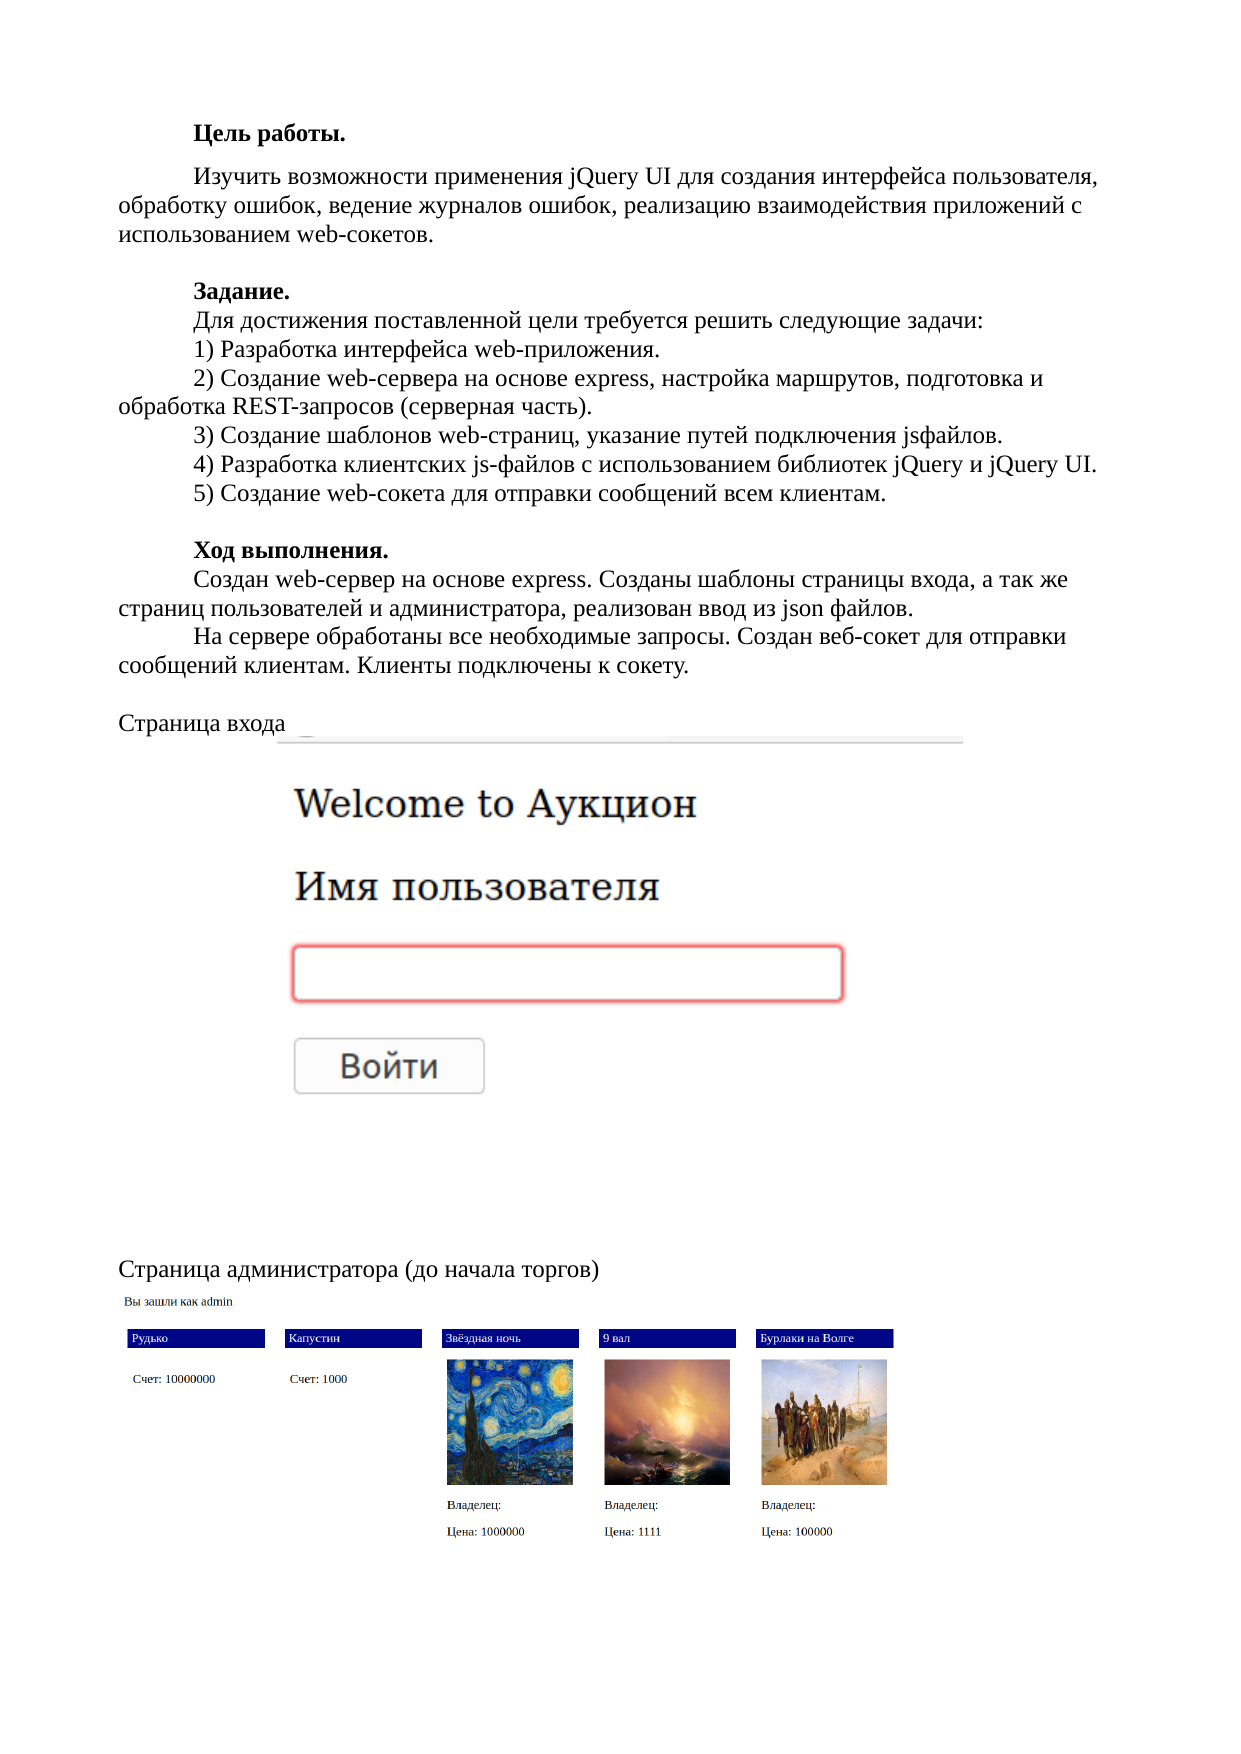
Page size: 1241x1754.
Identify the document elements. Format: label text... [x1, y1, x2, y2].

text 5) Создание web-сокета для отправки сообщений всем клиентам. [118, 478, 1122, 506]
text Создан web-сервер на основе express. Созданы шаблоны страницы входа, а так же страниц пользователей и администратора, реализован ввод из json файлов. [118, 564, 1122, 621]
text Страница входа [118, 708, 1122, 736]
text Страница администратора (до начала торгов) [118, 1254, 1122, 1282]
text Цель работы. [118, 118, 1122, 147]
text 4) Разработка клиентских js-файлов с использованием библиотек jQuery и jQuery UI. [118, 449, 1122, 478]
text Задание. [118, 276, 1122, 305]
picture [277, 736, 964, 1207]
picture [118, 1282, 1123, 1603]
text Для достижения поставленной цели требуется решить следующие задачи: [118, 305, 1122, 334]
text 3) Создание шаблонов web-страниц, указание путей подключения jsфайлов. [118, 420, 1122, 449]
text Изучить возможности применения jQuery UI для создания интерфейса пользователя, обработку ошибок, ведение журналов ошибок, реализацию взаимодействия приложений с использованием web-сокетов. [118, 161, 1122, 276]
text 2) Создание web-сервера на основе express, настройка маршрутов, подготовка и обработка REST-запросов (серверная часть). [118, 363, 1122, 420]
text Ход выполнения. [118, 535, 1122, 564]
text На сервере обработаны все необходимые запросы. Создан веб-сокет для отправки сообщений клиентам. Клиенты подключены к сокету. [118, 621, 1122, 679]
text 1) Разработка интерфейса web-приложения. [118, 334, 1122, 363]
